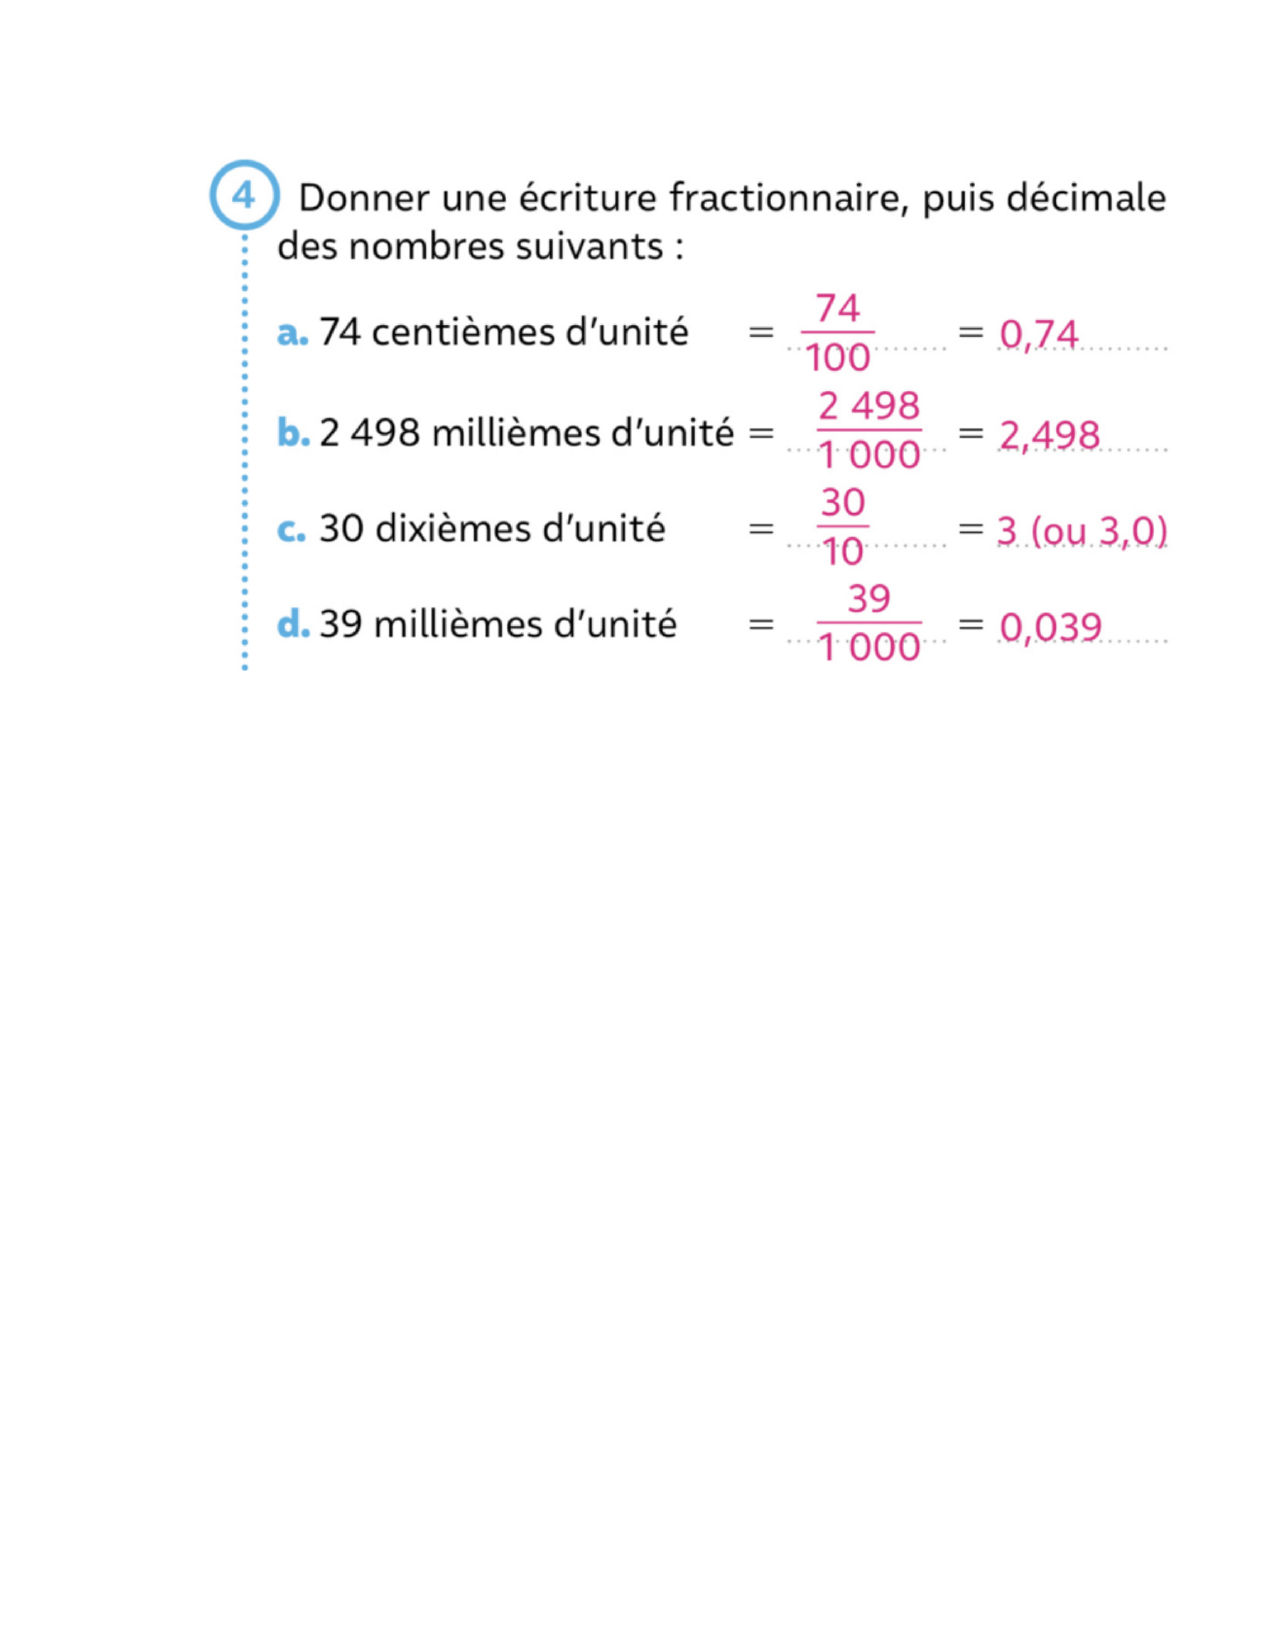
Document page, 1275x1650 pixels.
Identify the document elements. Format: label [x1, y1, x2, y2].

picture [206, 150, 1211, 671]
